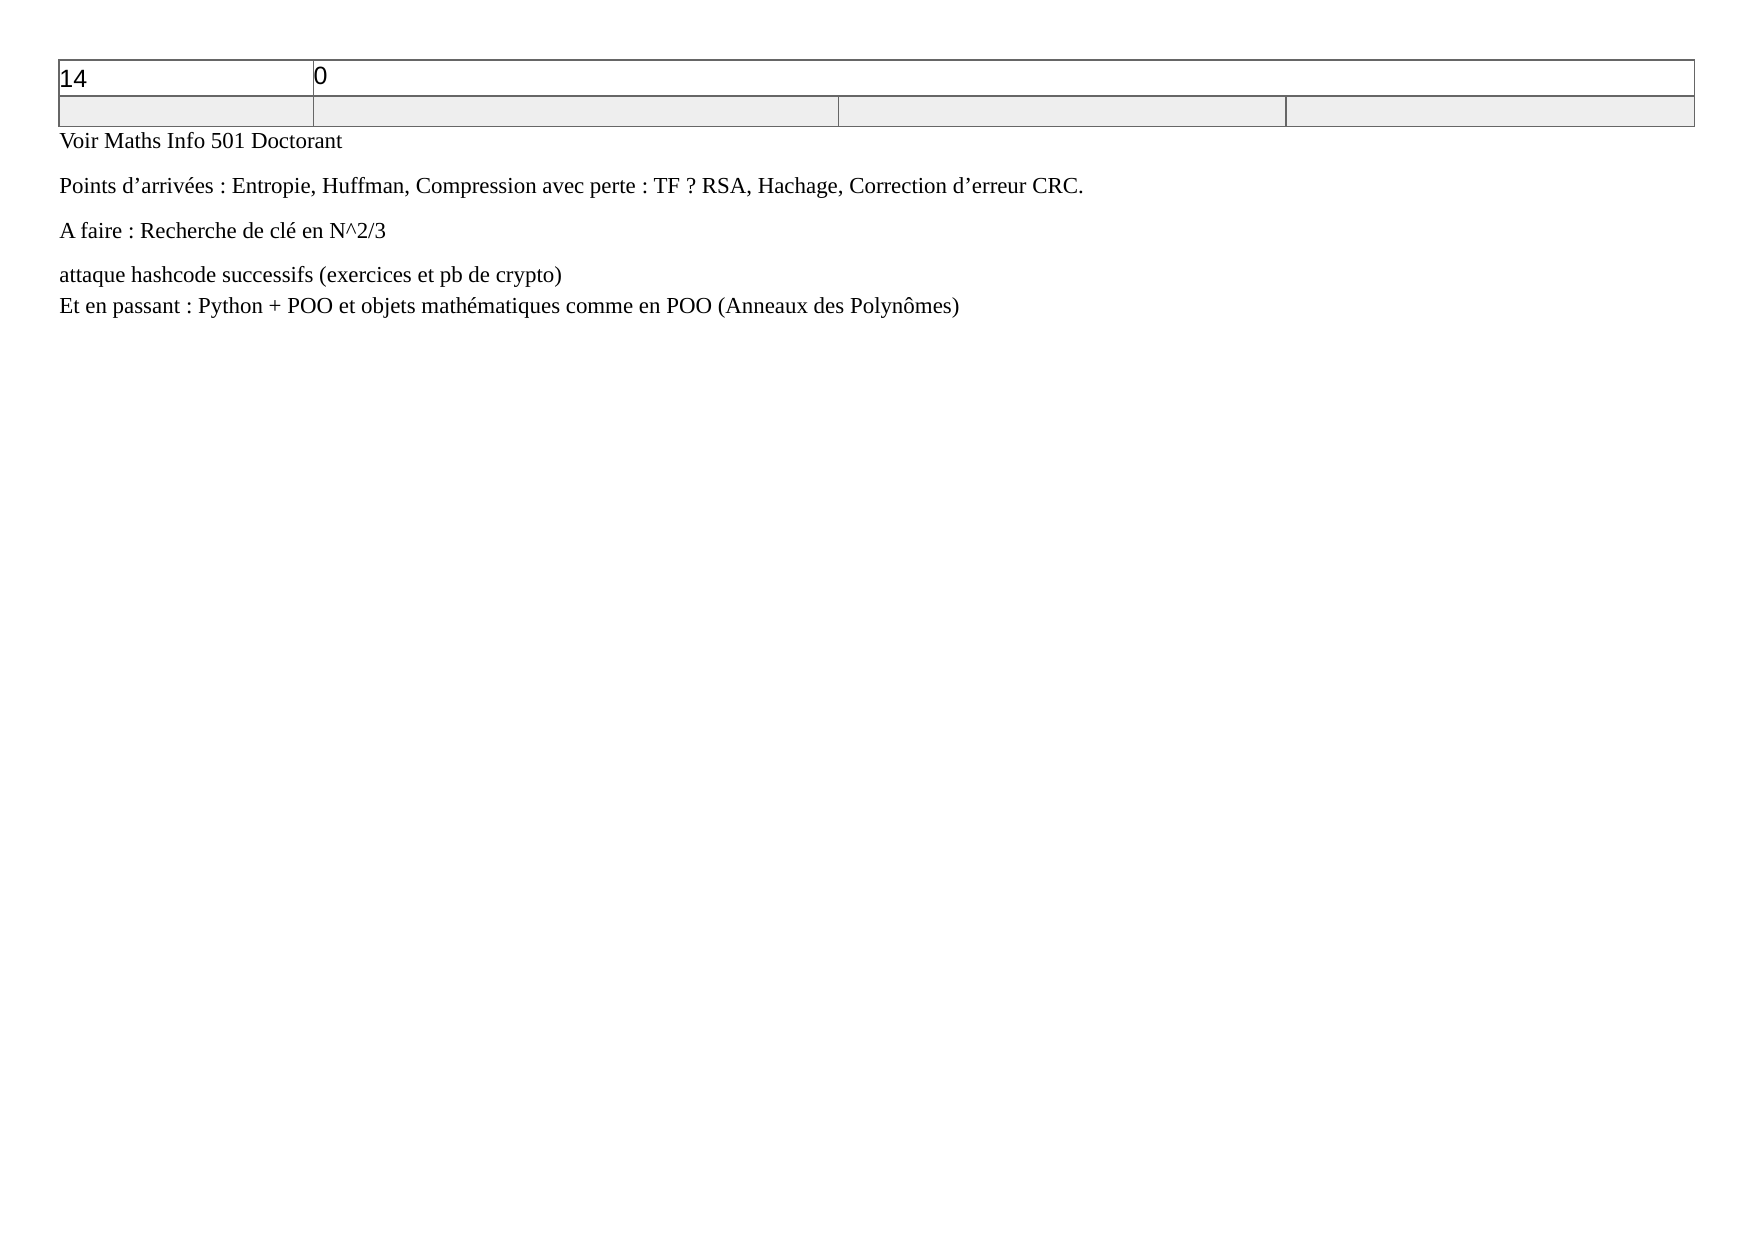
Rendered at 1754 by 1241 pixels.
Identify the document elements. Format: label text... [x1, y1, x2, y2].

text Points d’arrivées : Entropie, Huffman, Compression avec perte : TF ? RSA, Hachage, Correction d’erreur CRC. [59, 172, 1695, 198]
table_cell 0 [314, 61, 1694, 95]
table_cell [60, 97, 313, 126]
table_cell [1287, 97, 1694, 126]
text Voir Maths Info 501 Doctorant [59, 127, 1695, 153]
table_cell [314, 97, 838, 126]
text attaque hashcode successifs (exercices et pb de crypto) Et en passant : Python + POO et objets mathématiques comme en POO (Anneaux des Polynômes) [59, 262, 1695, 318]
table_cell [839, 97, 1285, 126]
text A faire : Recherche de clé en N^2/3 [59, 217, 1695, 243]
table_cell 14 [60, 61, 313, 95]
